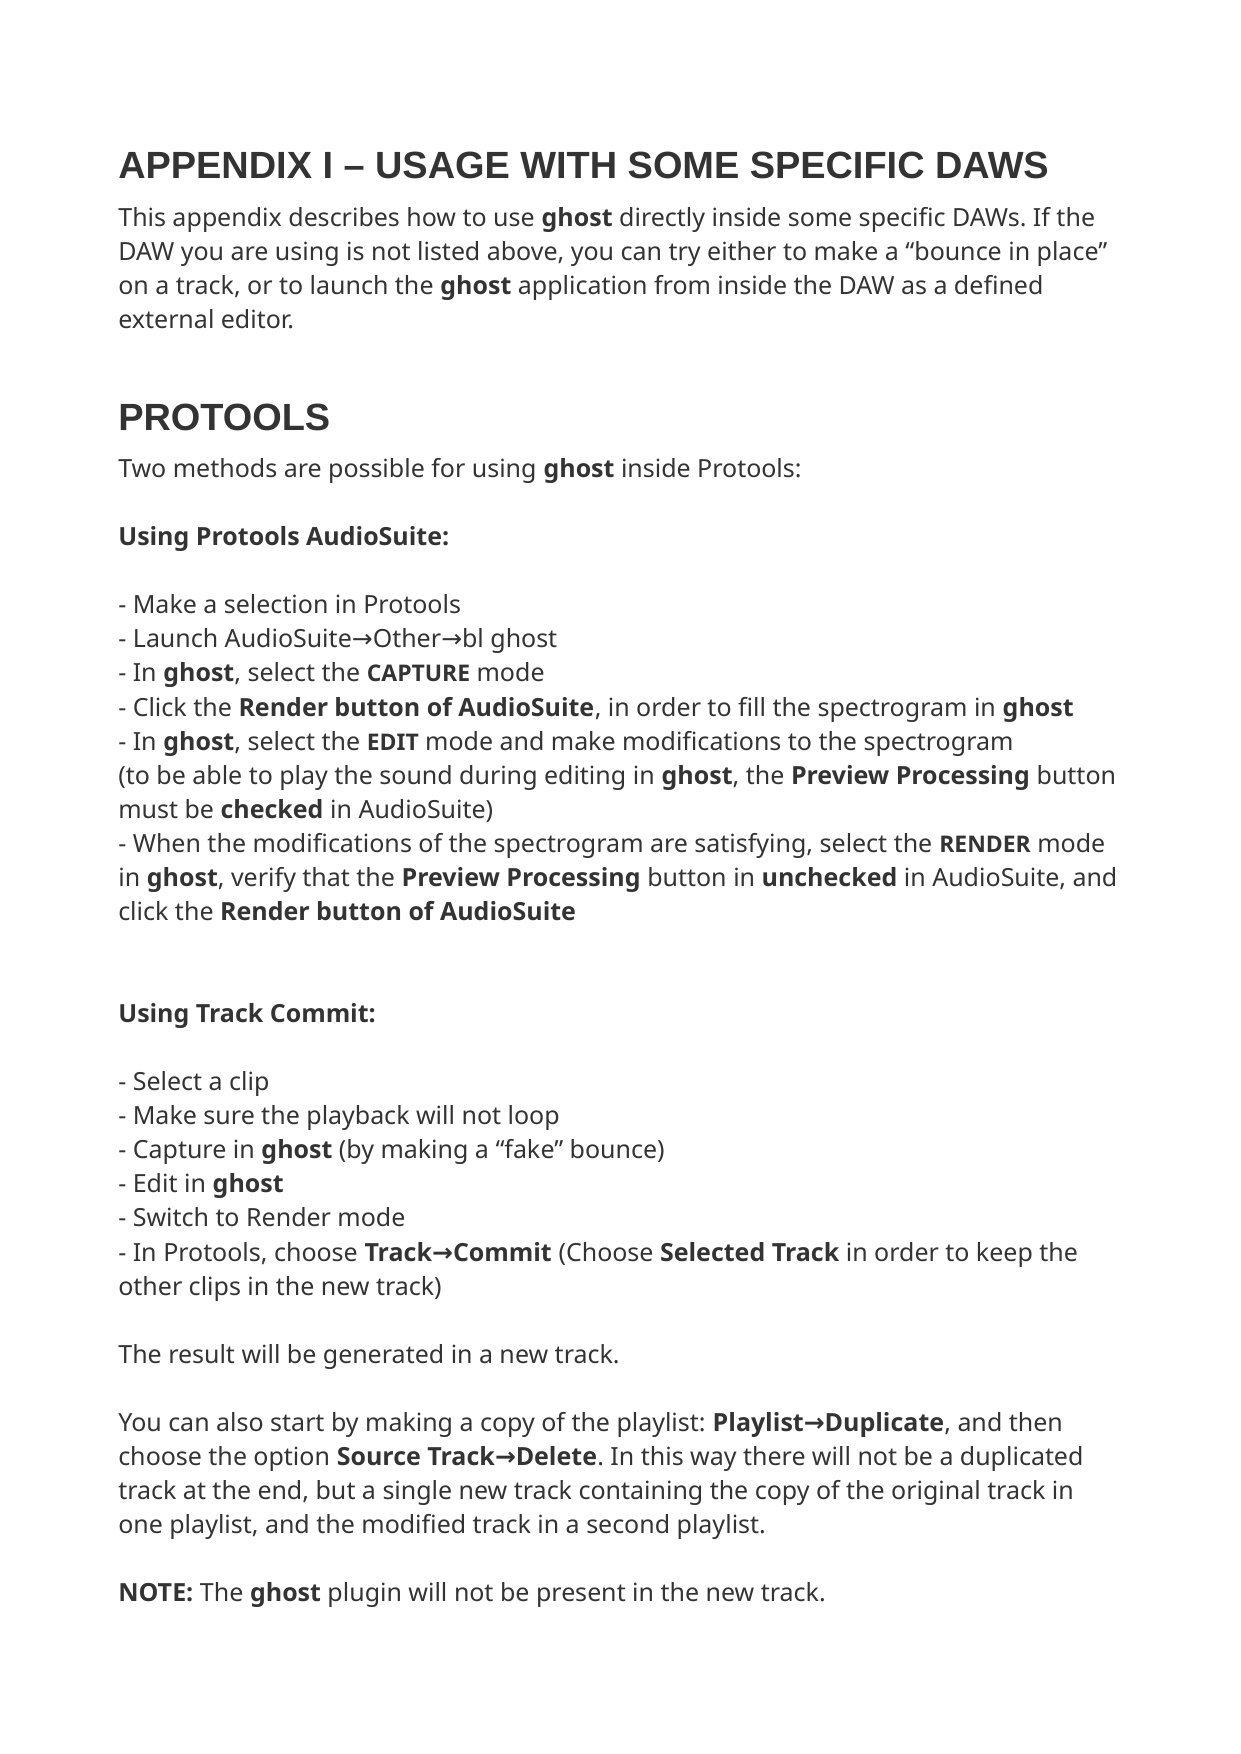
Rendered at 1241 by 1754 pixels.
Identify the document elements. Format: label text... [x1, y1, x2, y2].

text This appendix describes how to use ghost directly inside some specific DAWs. If the DAW you are using is not listed above, you can try either to make a “bounce in place” on a track, or to launch the ghost application from inside the DAW as a defined external editor. [118, 199, 1122, 336]
text - Capture in ghost (by making a “fake” bounce) [118, 1132, 1122, 1166]
text Two methods are possible for using ghost inside Protools: [118, 451, 1122, 485]
text - In ghost, select the CAPTURE mode [118, 655, 1122, 689]
text - Click the Render button of AudioSuite, in order to fill the spectrogram in ghost [118, 689, 1122, 723]
text - In Protools, choose Track→Commit (Choose Selected Track in order to keep the other clips in the new track) [118, 1234, 1122, 1302]
text The result will be generated in a new track. [118, 1336, 1122, 1370]
text - Edit in ghost [118, 1166, 1122, 1200]
text NOTE: The ghost plugin will not be present in the new track. [118, 1575, 1122, 1609]
text - Make a selection in Protools [118, 587, 1122, 621]
subtitle APPENDIX I – USAGE with some SPECIFIC DAWs [118, 143, 1122, 187]
text - When the modifications of the spectrogram are satisfying, select the RENDER mode in ghost, verify that the Preview Processing button in unchecked in AudioSuite, and click the Render button of AudioSuite [118, 825, 1122, 928]
text You can also start by making a copy of the playlist: Playlist→Duplicate, and then choose the option Source Track→Delete. In this way there will not be a duplicated track at the end, but a single new track containing the copy of the original track in one playlist, and the modified track in a second playlist. [118, 1404, 1122, 1541]
text - Select a clip [118, 1064, 1122, 1098]
text - In ghost, select the EDIT mode and make modifications to the spectrogram [118, 723, 1122, 757]
text - Switch to Render mode [118, 1200, 1122, 1234]
text - Launch AudioSuite→Other→bl ghost [118, 621, 1122, 655]
text (to be able to play the sound during editing in ghost, the Preview Processing button must be checked in AudioSuite) [118, 757, 1122, 825]
text Using Track Commit: [118, 996, 1122, 1030]
subtitle Protools [118, 394, 1122, 438]
text Using Protools AudioSuite: [118, 519, 1122, 553]
text - Make sure the playback will not loop [118, 1098, 1122, 1132]
